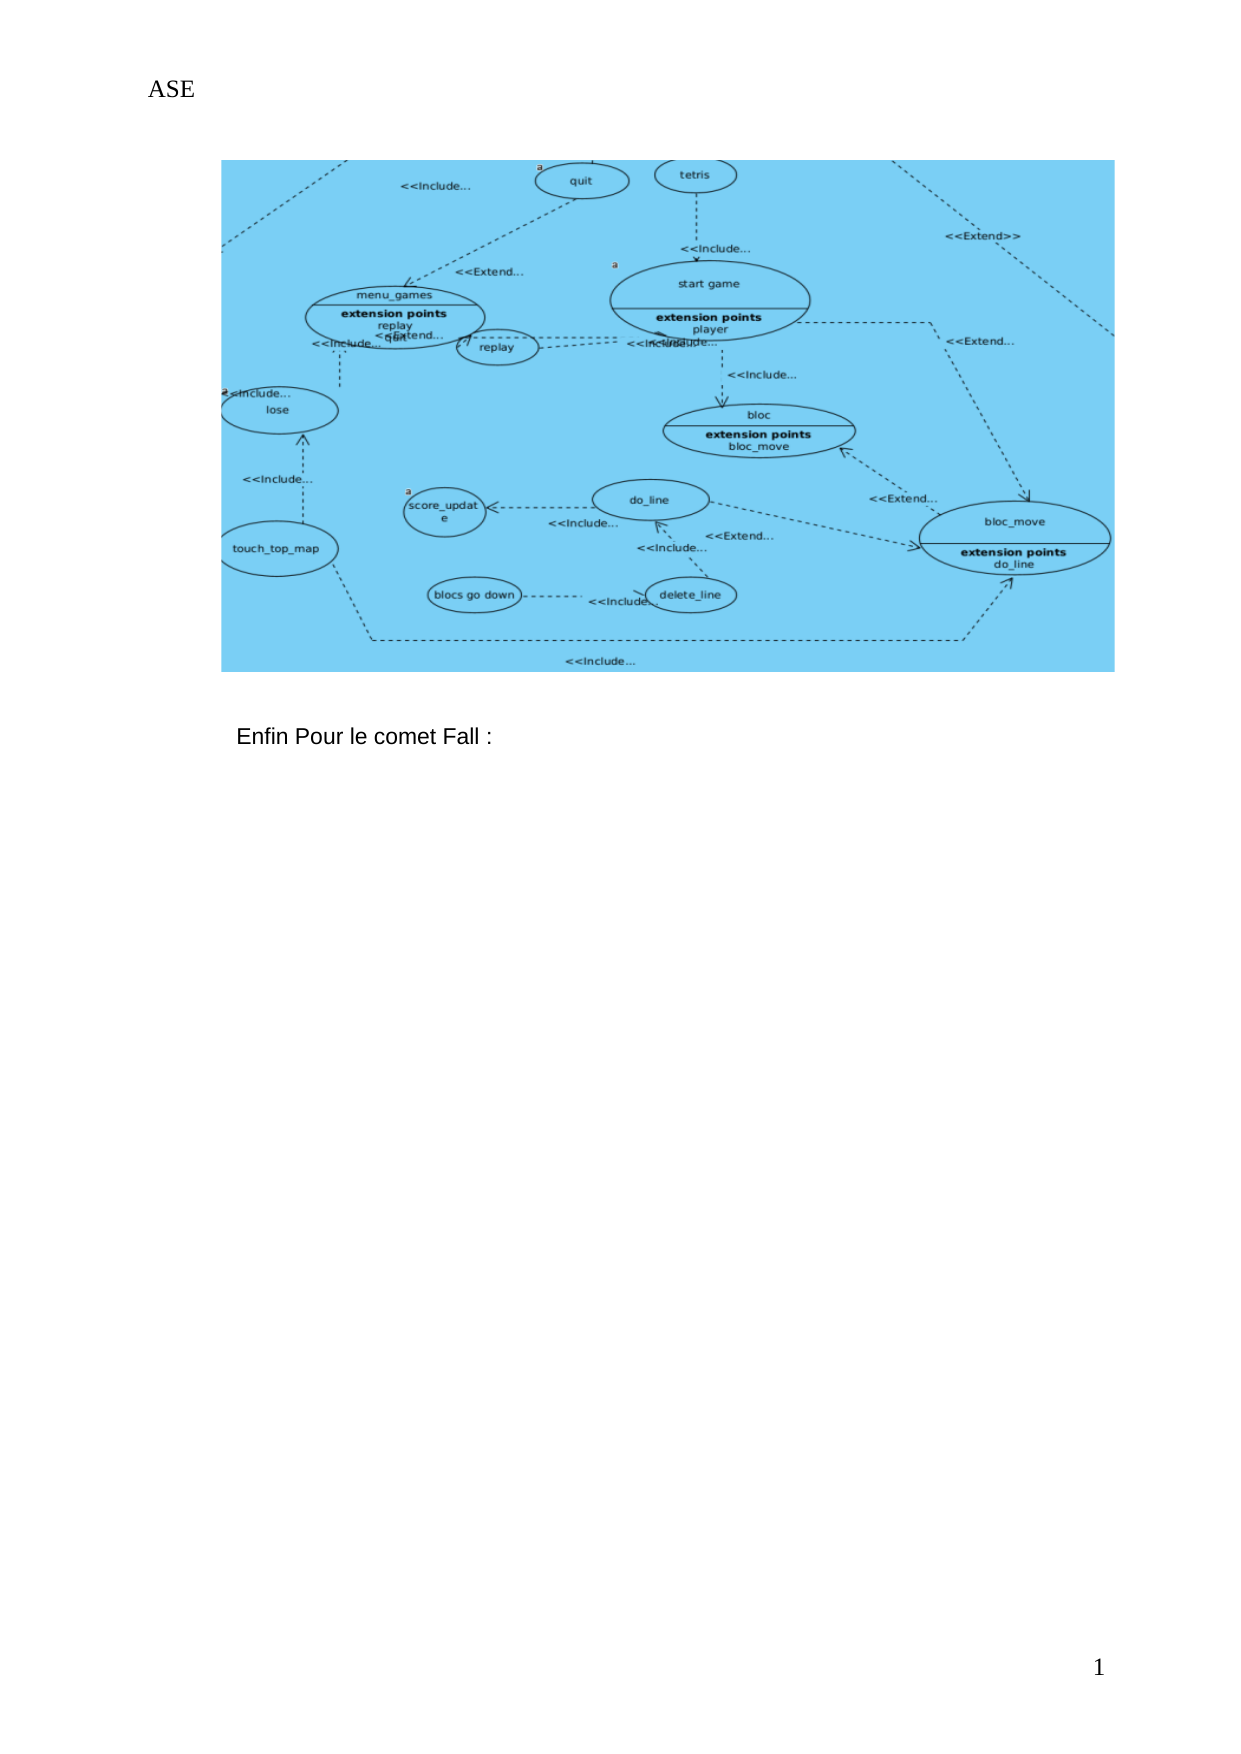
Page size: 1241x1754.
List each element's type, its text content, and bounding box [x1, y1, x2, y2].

picture [221, 160, 1115, 672]
text Enfin Pour le comet Fall : [236, 723, 1093, 749]
